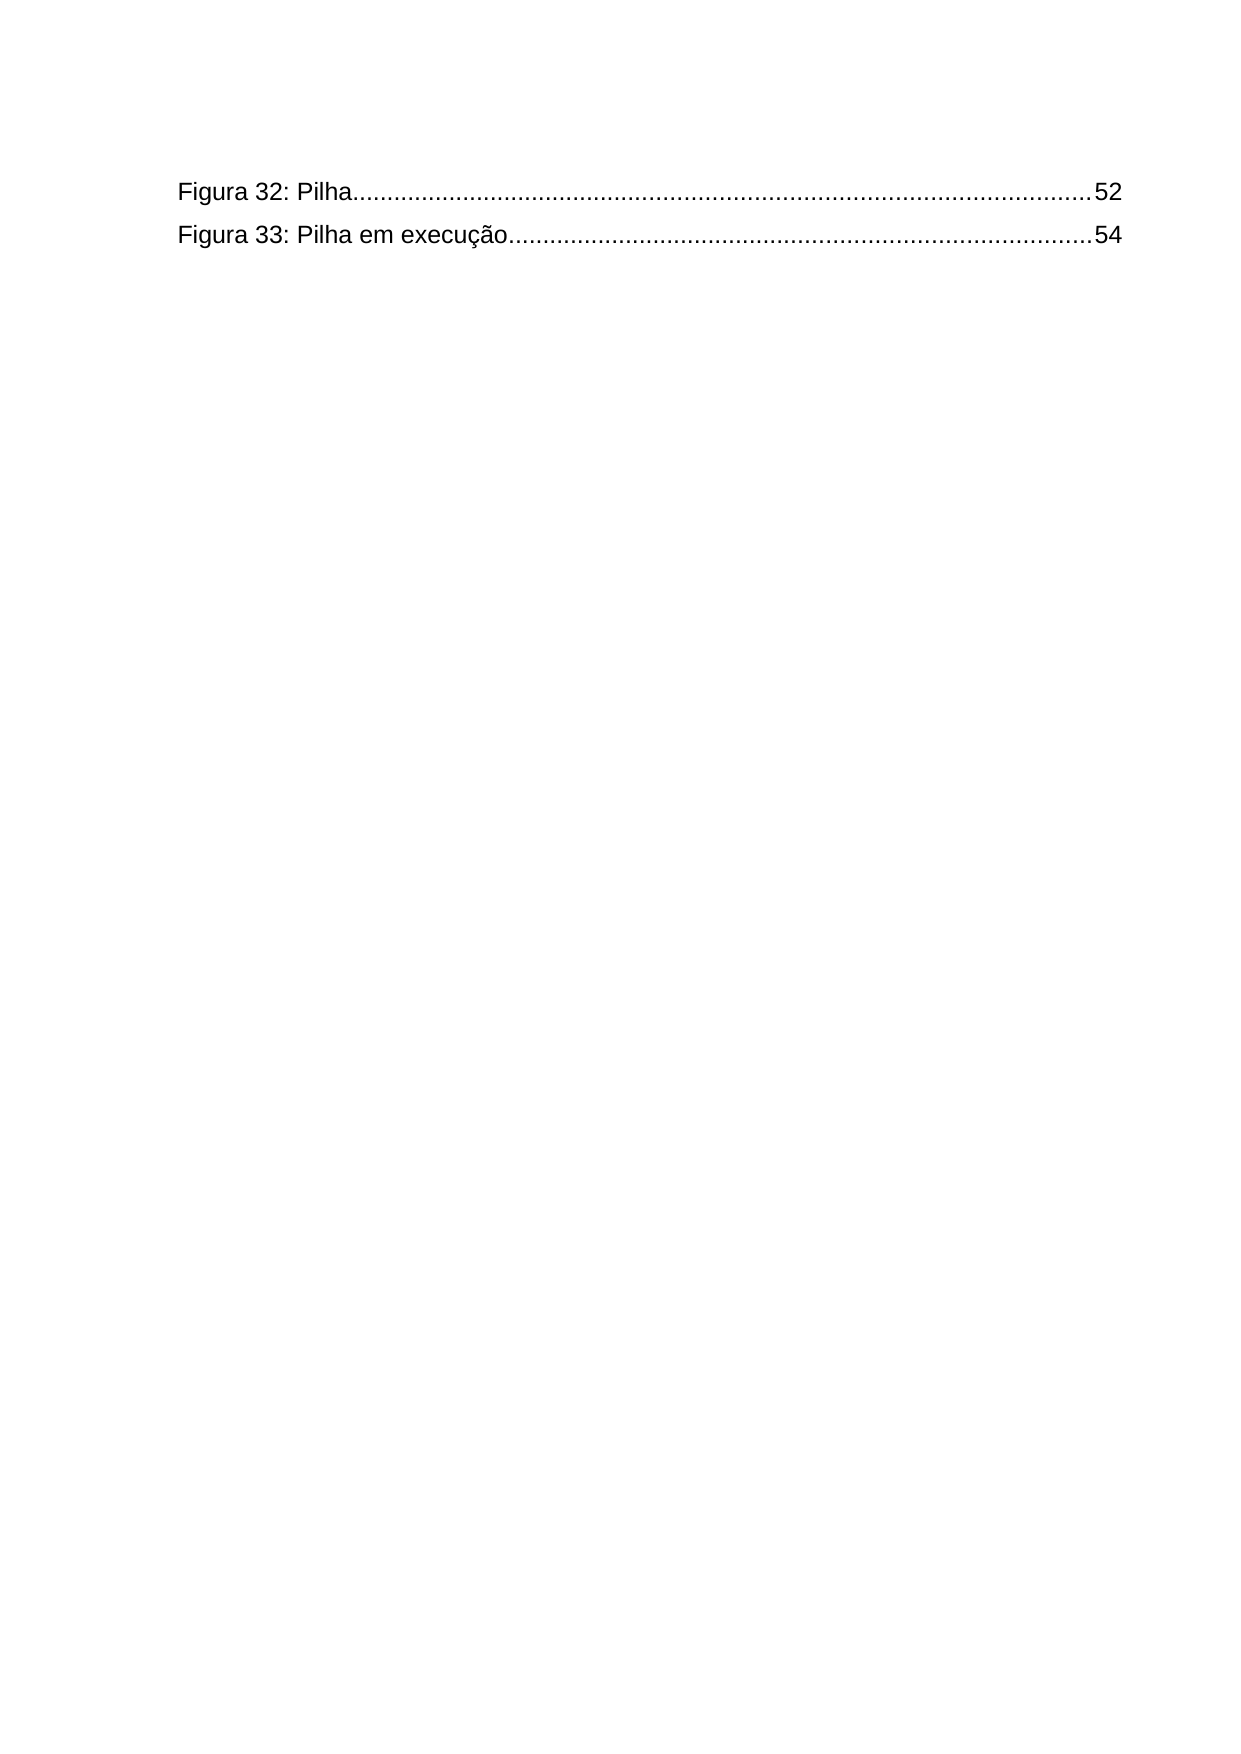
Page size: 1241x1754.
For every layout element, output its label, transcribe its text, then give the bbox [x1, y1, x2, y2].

text Figura 33: Pilha em execução 54 [177, 220, 1122, 249]
text Figura 32: Pilha 52 [177, 177, 1122, 206]
